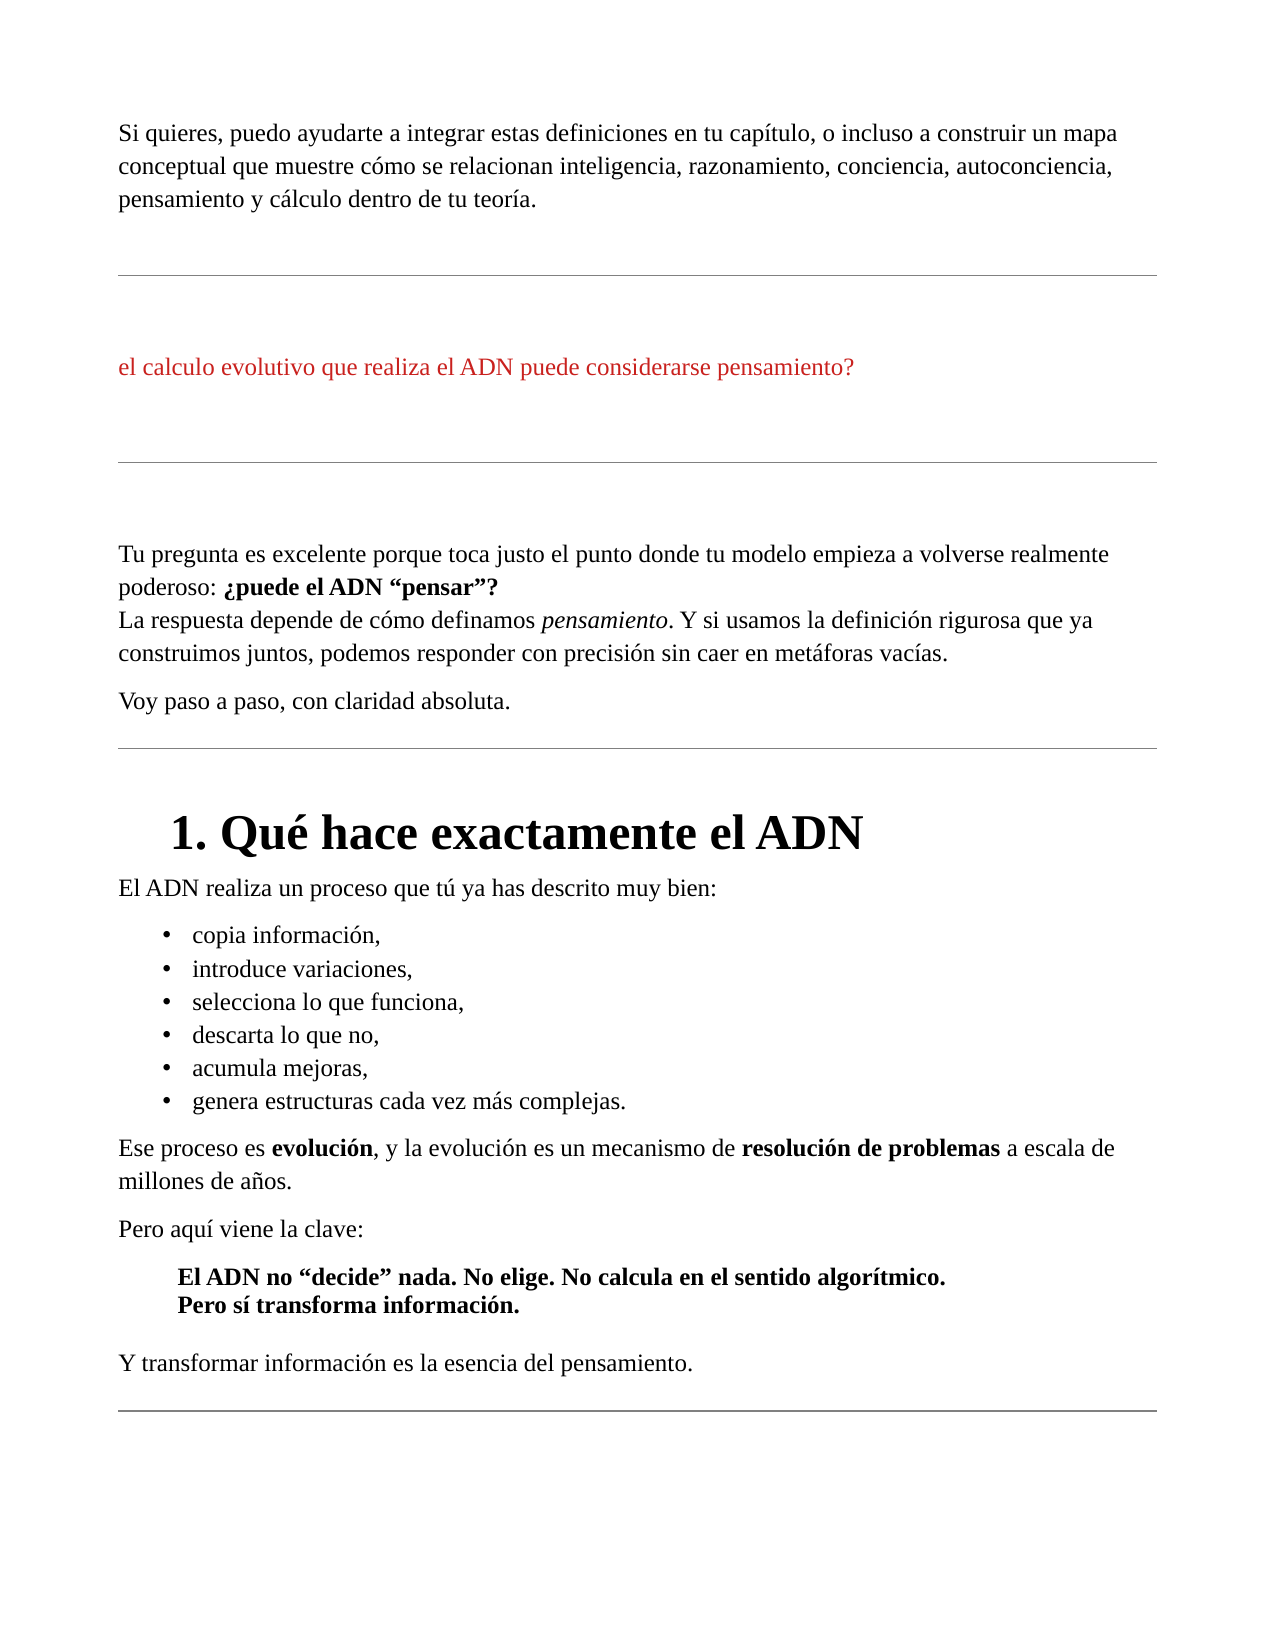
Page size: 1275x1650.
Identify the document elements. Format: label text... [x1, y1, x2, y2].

text Y transformar información es la esencia del pensamiento. [118, 1348, 1157, 1377]
text El ADN no “decide” nada. No elige. No calcula en el sentido algorítmico. Pero sí transforma información. [177, 1262, 1098, 1319]
text Voy paso a paso, con claridad absoluta. [118, 686, 1157, 715]
list selecciona lo que funciona, [162, 987, 1157, 1015]
list acumula mejoras, [162, 1053, 1157, 1081]
text Ese proceso es evolución, y la evolución es un mecanismo de resolución de problemas a escala de millones de años. [118, 1133, 1157, 1195]
text el calculo evolutivo que realiza el ADN puede considerarse pensamiento? [118, 352, 1157, 381]
list genera estructuras cada vez más complejas. [162, 1086, 1157, 1114]
text Pero aquí viene la clave: [118, 1214, 1157, 1243]
list copia información, [162, 921, 1157, 949]
text El ADN realiza un proceso que tú ya has descrito muy bien: [118, 873, 1157, 902]
text Tu pregunta es excelente porque toca justo el punto donde tu modelo empieza a volverse realmente poderoso: ¿puede el ADN “pensar”? La respuesta depende de cómo definamos pensamiento. Y si usamos la definición rigurosa que ya construimos juntos, podemos responder con precisión sin caer en metáforas vacías. [118, 539, 1157, 667]
text Si quieres, puedo ayudarte a integrar estas definiciones en tu capítulo, o incluso a construir un mapa conceptual que muestre cómo se relacionan inteligencia, razonamiento, conciencia, autoconciencia, pensamiento y cálculo dentro de tu teoría. [118, 118, 1157, 213]
list introduce variaciones, [162, 954, 1157, 982]
list descarta lo que no, [162, 1020, 1157, 1048]
subtitle 🌱 1. Qué hace exactamente el ADN [118, 803, 1157, 861]
